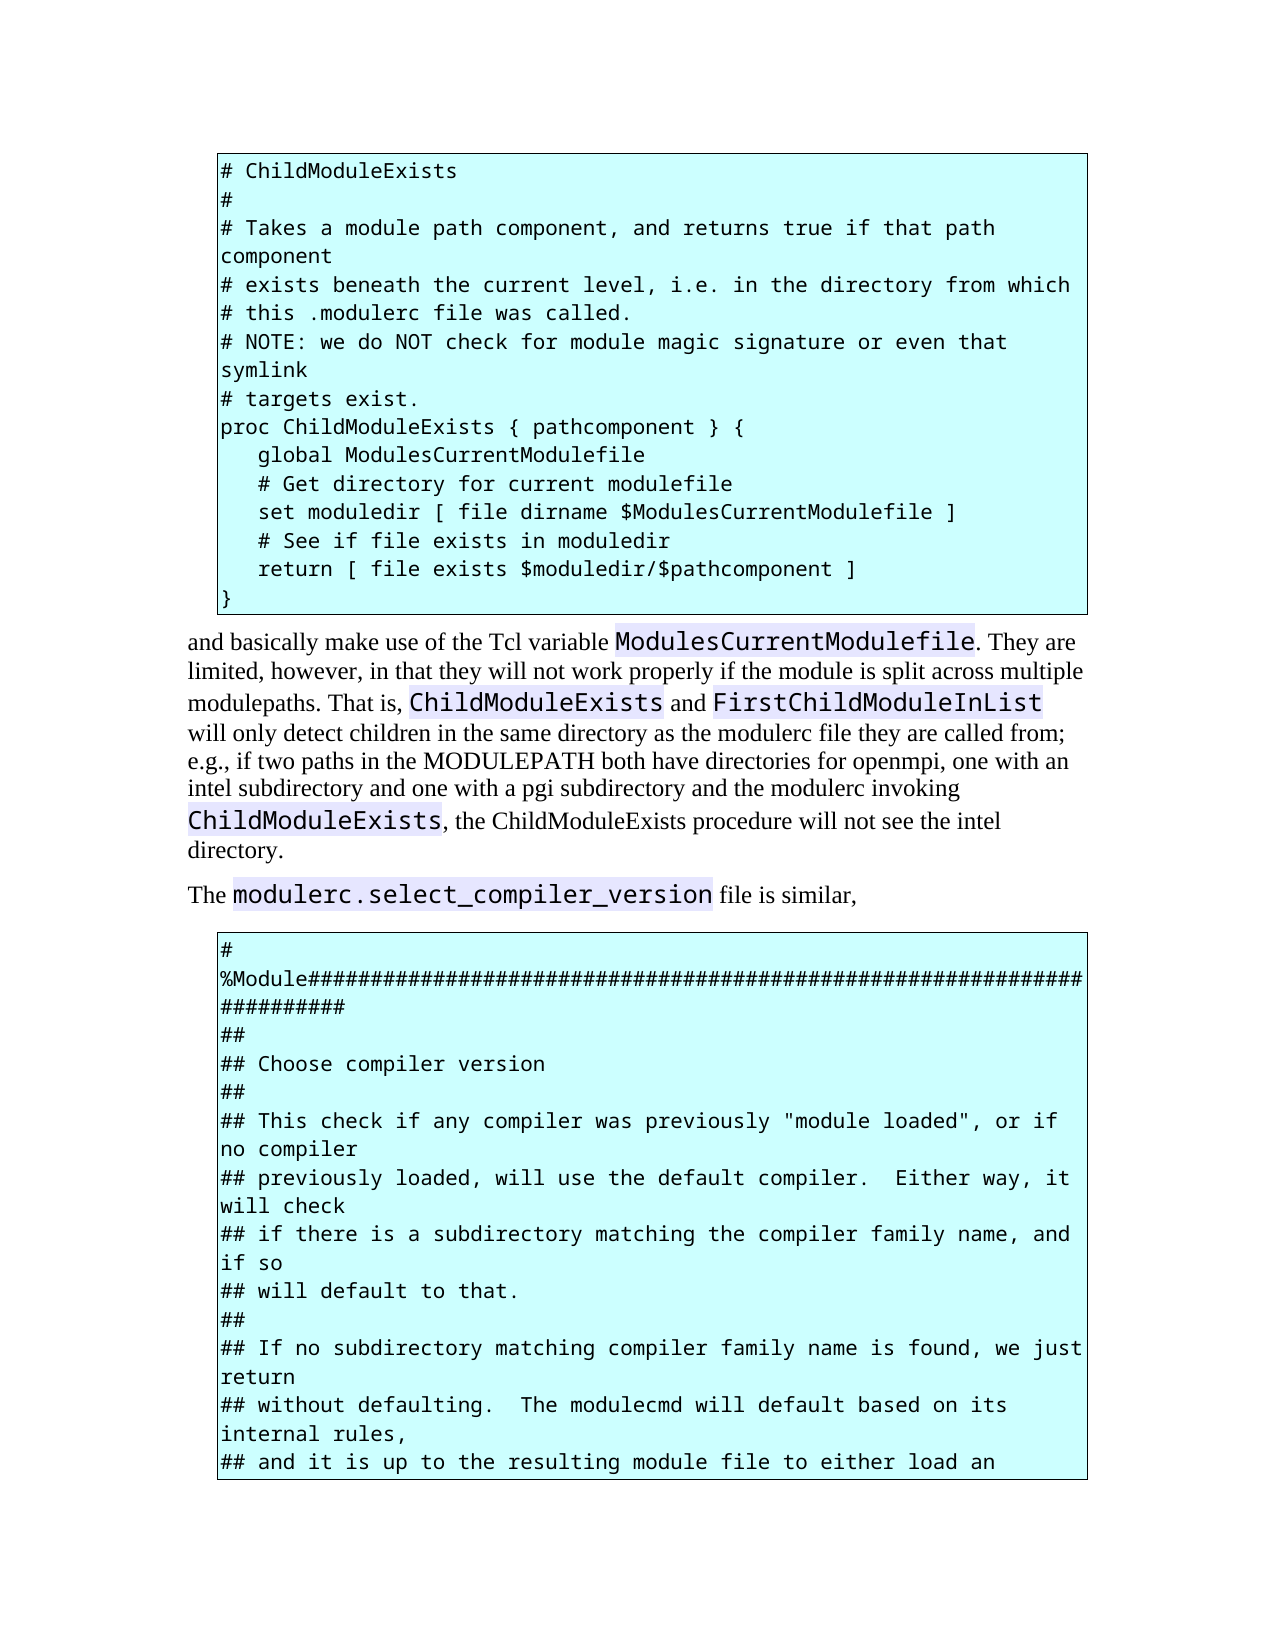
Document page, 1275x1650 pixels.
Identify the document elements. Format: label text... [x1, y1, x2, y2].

text and basically make use of the Tcl variable ModulesCurrentModulefile. They are limited, however, in that they will not work properly if the module is split across multiple modulepaths. That is, ChildModuleExists and FirstChildModuleInList will only detect children in the same directory as the modulerc file they are called from; e.g., if two paths in the MODULEPATH both have directories for openmpi, one with an intel subdirectory and one with a pgi subdirectory and the modulerc invoking ChildModuleExists, the ChildModuleExists procedure will not see the intel directory. [187, 623, 1087, 864]
text # ChildModuleExists # # Takes a module path component, and returns true if that path component # exists beneath the current level, i.e. in the directory from which # this .modulerc file was called. # NOTE: we do NOT check for module magic signature or even that symlink # targets exist. proc ChildModuleExists { pathcomponent } { global ModulesCurrentModulefile # Get directory for current modulefile set moduledir [ file dirname $ModulesCurrentModulefile ] # See if file exists in moduledir return [ file exists $moduledir/$pathcomponent ] } [218, 154, 1087, 614]
text #%Module######################################################################## ## ## Choose compiler version ## ## This check if any compiler was previously "module loaded", or if no compiler ## previously loaded, will use the default compiler. Either way, it will check ## if there is a subdirectory matching the compiler family name, and if so ## will default to that. ## ## If no subdirectory matching compiler family name is found, we just return ## without defaulting. The modulecmd will default based on its internal rules, ## and it is up to the resulting module file to either load an [218, 933, 1087, 1479]
text The modulerc.select_compiler_version file is similar, [187, 877, 233, 911]
text The modulerc.select_compiler_version file is similar, [713, 877, 1087, 911]
